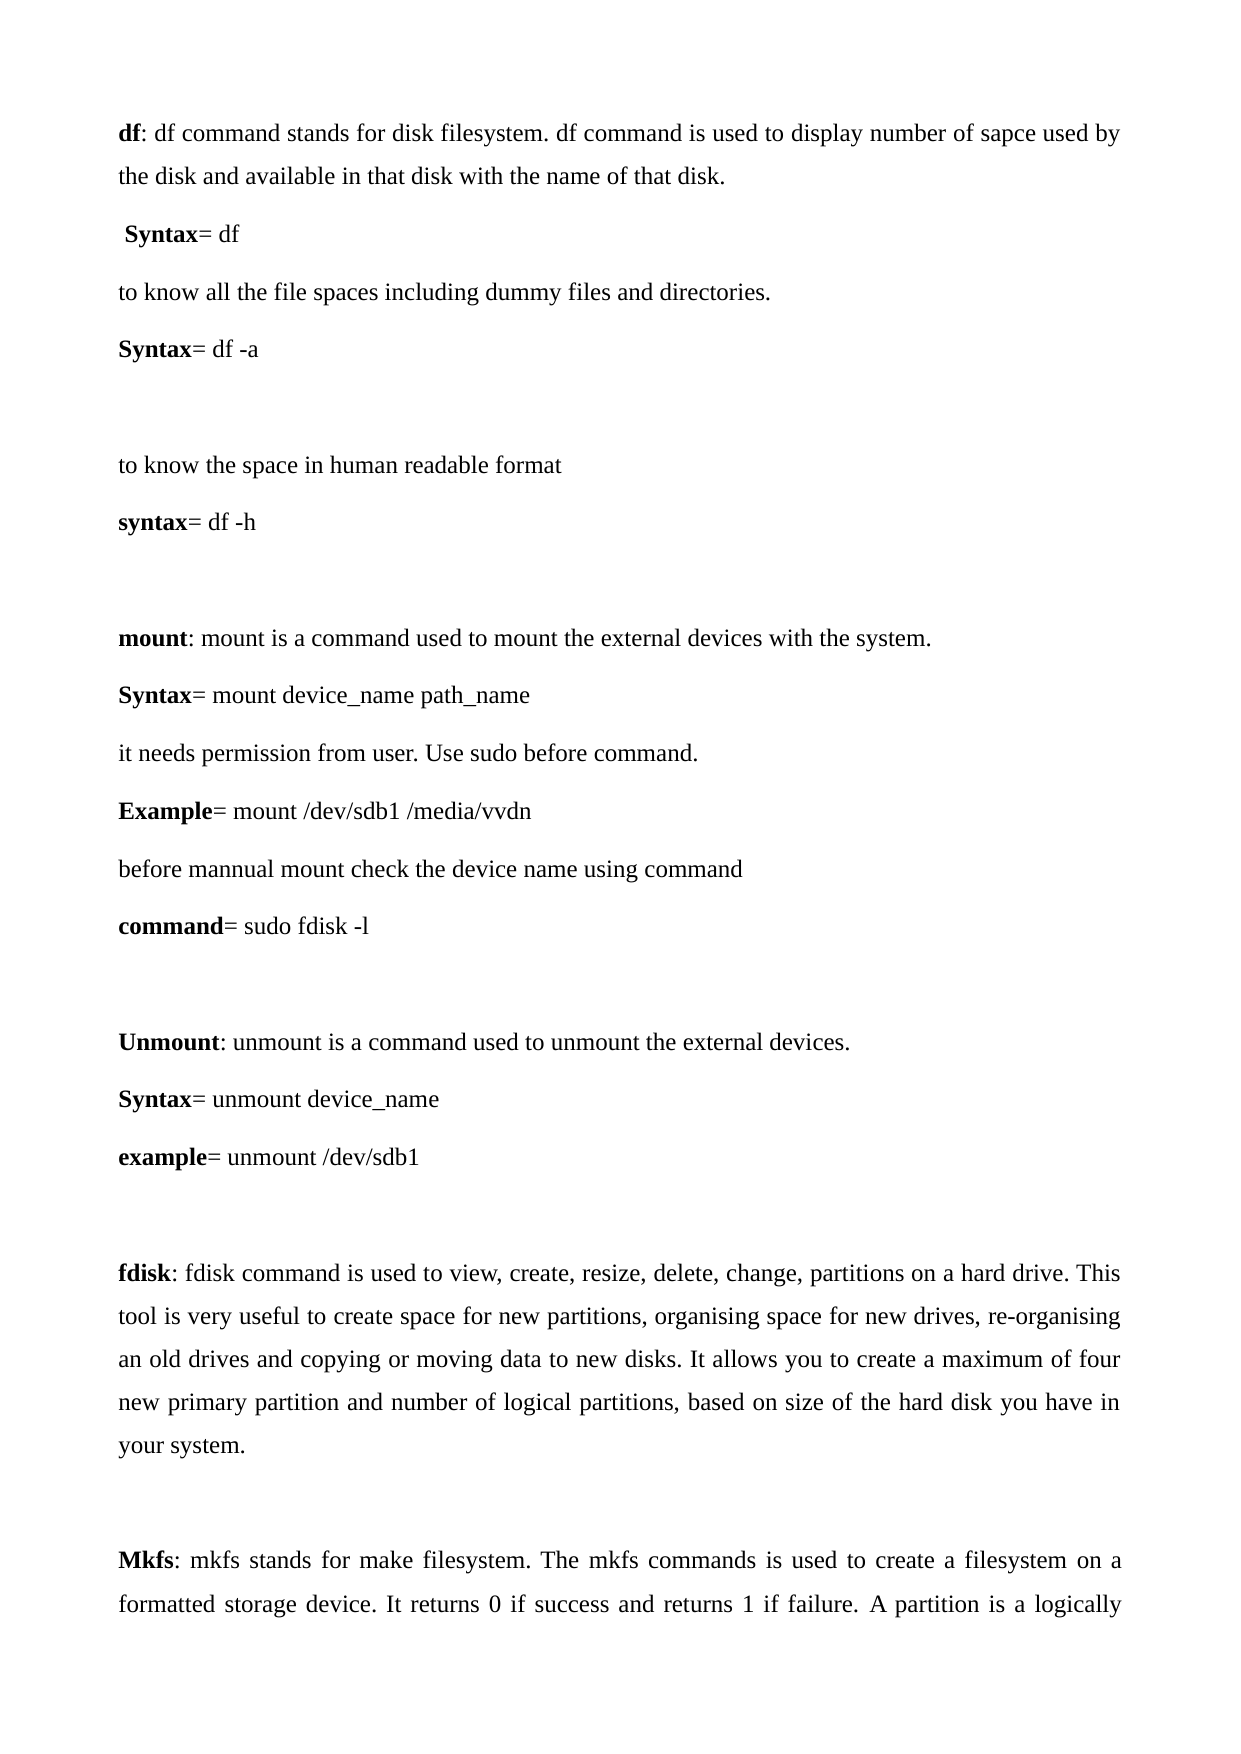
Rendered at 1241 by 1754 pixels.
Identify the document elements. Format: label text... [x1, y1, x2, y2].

text Syntax= df [118, 219, 1122, 248]
text syntax= df -h [118, 507, 1122, 536]
text Syntax= unmount device_name [118, 1084, 1122, 1113]
text Mkfs: mkfs stands for make filesystem. The mkfs commands is used to create a filesystem on a formatted storage device. It returns 0 if success and returns 1 if failure. A partition is a logically [118, 1546, 1122, 1617]
text command= sudo fdisk -l [118, 911, 1122, 940]
text df: df command stands for disk filesystem. df command is used to display number of sapce used by the disk and available in that disk with the name of that disk. [118, 118, 1122, 190]
text Example= mount /dev/sdb1 /media/vvdn [118, 796, 1122, 825]
text Syntax= mount device_name path_name [118, 681, 1122, 709]
text Syntax= df -a [118, 334, 1122, 363]
text to know the space in human readable format [118, 450, 1122, 478]
text fdisk: fdisk command is used to view, create, resize, delete, change, partitions on a hard drive. This tool is very useful to create space for new partitions, organising space for new drives, re-organising an old drives and copying or moving data to new disks. It allows you to create a maximum of four new primary partition and number of logical partitions, based on size of the hard disk you have in your system. [118, 1258, 1122, 1459]
text before mannual mount check the device name using command [118, 854, 1122, 882]
text to know all the file spaces including dummy files and directories. [118, 277, 1122, 305]
text it needs permission from user. Use sudo before command. [118, 738, 1122, 767]
text Unmount: unmount is a command used to unmount the external devices. [118, 1027, 1122, 1056]
text mount: mount is a command used to mount the external devices with the system. [118, 623, 1122, 652]
text example= unmount /dev/sdb1 [118, 1142, 1122, 1171]
